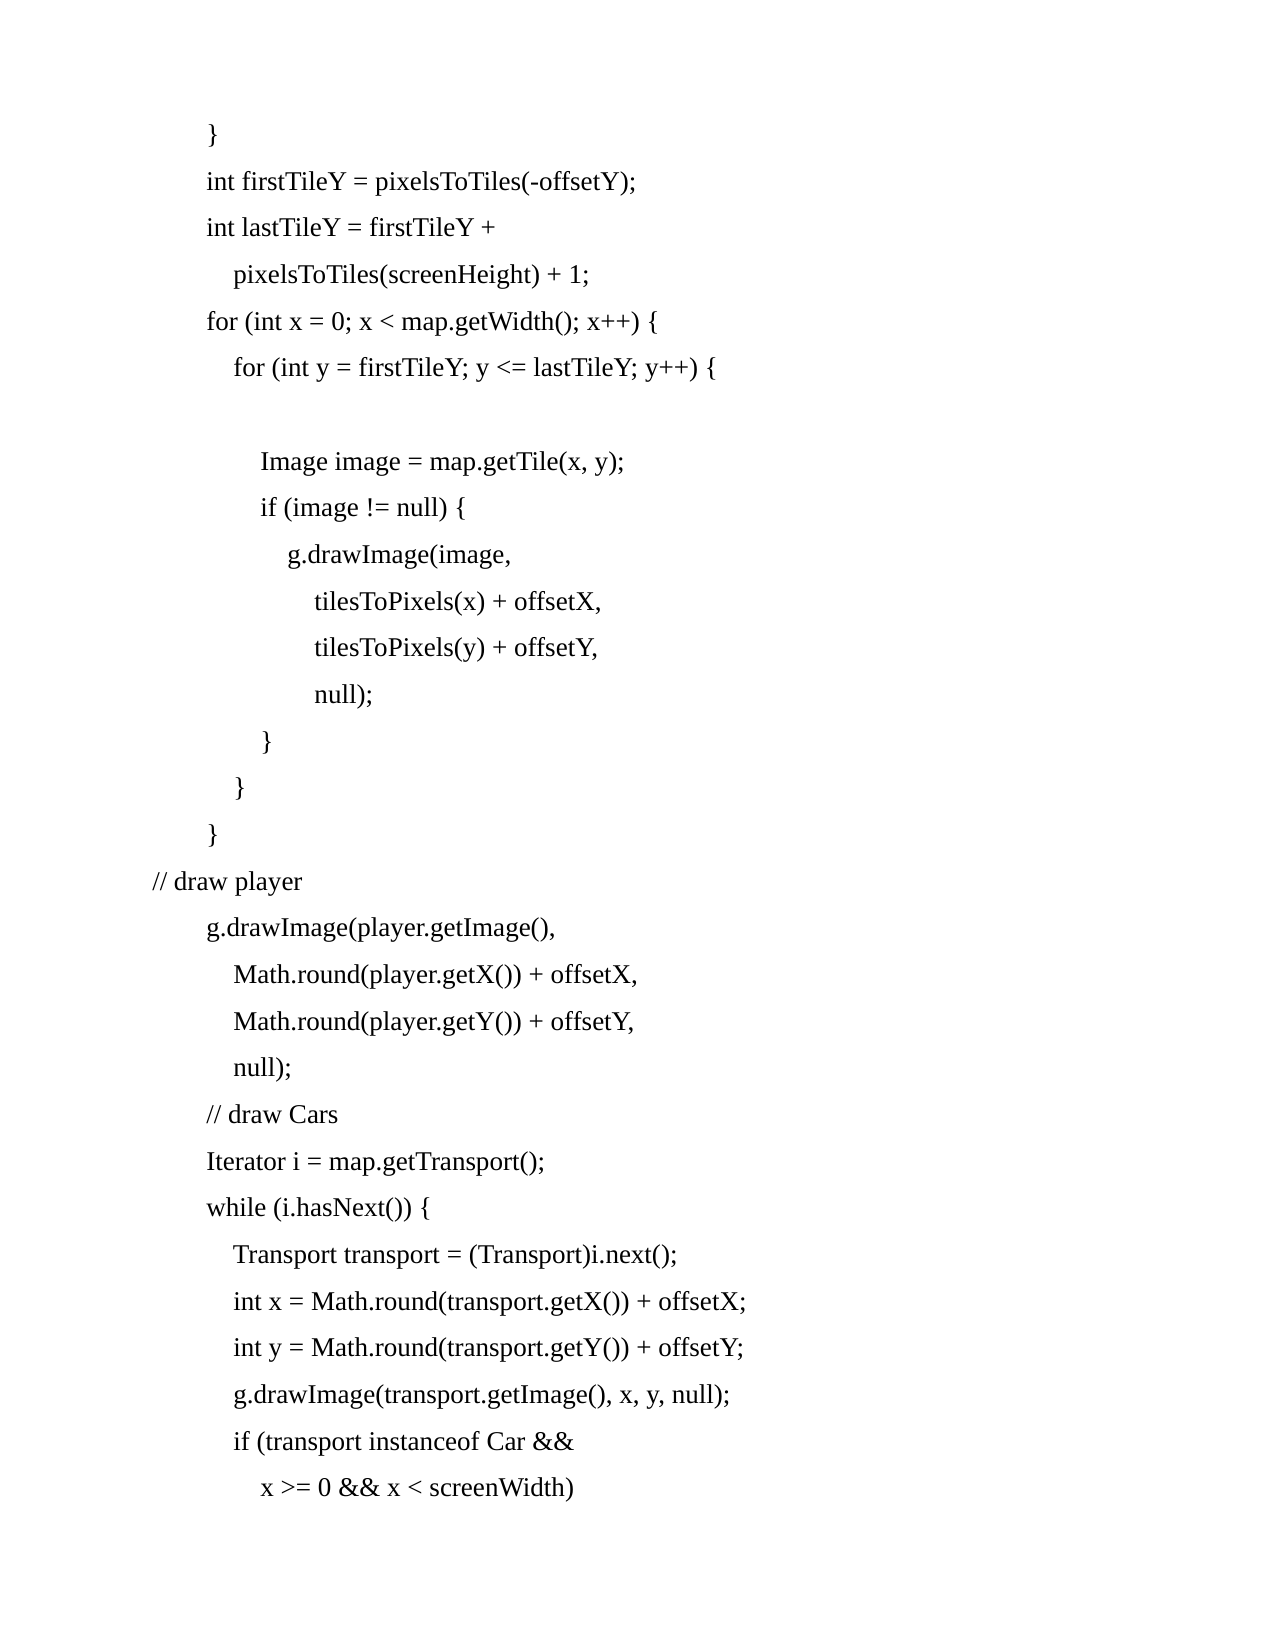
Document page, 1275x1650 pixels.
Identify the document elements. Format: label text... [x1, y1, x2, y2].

text null); [152, 1051, 1156, 1083]
text while (i.hasNext()) { [152, 1191, 1156, 1223]
text int lastTileY = firstTileY + [152, 211, 1156, 243]
text } [152, 818, 1156, 849]
text // draw Cars [152, 1098, 1156, 1129]
text // draw player [152, 865, 1156, 896]
text tilesToPixels(x) + offsetX, [152, 585, 1156, 616]
text tilesToPixels(y) + offsetY, [152, 631, 1156, 663]
text if (image != null) { [152, 491, 1156, 523]
text for (int x = 0; x < map.getWidth(); x++) { [152, 305, 1156, 336]
text x >= 0 && x < screenWidth) [152, 1471, 1156, 1503]
text Transport transport = (Transport)i.next(); [152, 1238, 1156, 1269]
text pixelsToTiles(screenHeight) + 1; [152, 258, 1156, 289]
text if (transport instanceof Car && [152, 1425, 1156, 1456]
text Math.round(player.getY()) + offsetY, [152, 1005, 1156, 1036]
text } [152, 725, 1156, 756]
text g.drawImage(image, [152, 538, 1156, 569]
text int firstTileY = pixelsToTiles(-offsetY); [152, 165, 1156, 196]
text } [152, 771, 1156, 803]
text } [152, 118, 1156, 149]
text null); [152, 678, 1156, 709]
text int x = Math.round(transport.getX()) + offsetX; [152, 1285, 1156, 1316]
text Iterator i = map.getTransport(); [152, 1145, 1156, 1176]
text g.drawImage(transport.getImage(), x, y, null); [152, 1378, 1156, 1409]
text for (int y = firstTileY; y <= lastTileY; y++) { [152, 351, 1156, 383]
text int y = Math.round(transport.getY()) + offsetY; [152, 1331, 1156, 1363]
text Image image = map.getTile(x, y); [152, 445, 1156, 476]
text Math.round(player.getX()) + offsetX, [152, 958, 1156, 989]
text g.drawImage(player.getImage(), [152, 911, 1156, 943]
